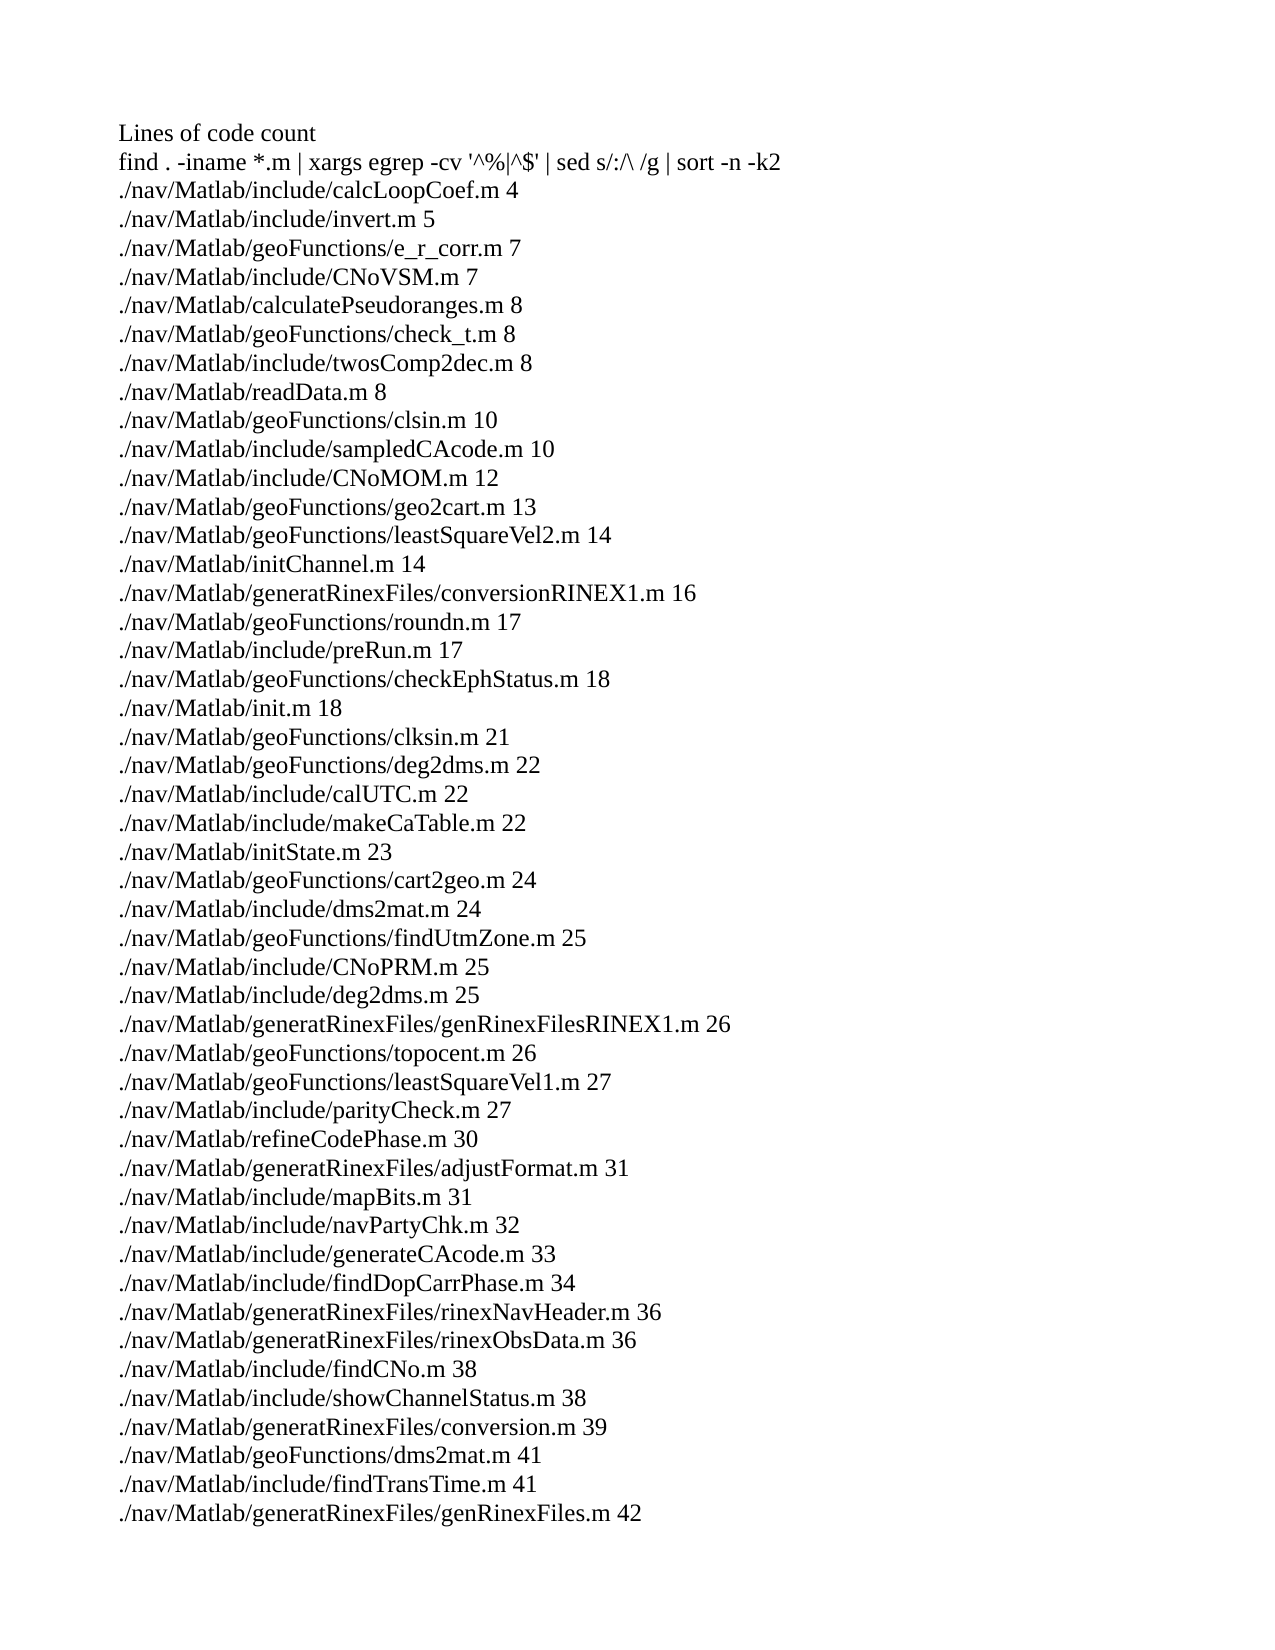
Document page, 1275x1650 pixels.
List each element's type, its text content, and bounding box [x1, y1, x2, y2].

text ./nav/Matlab/geoFunctions/clsin.m 10 [118, 406, 1157, 434]
text ./nav/Matlab/generatRinexFiles/adjustFormat.m 31 [118, 1153, 1157, 1182]
text ./nav/Matlab/include/preRun.m 17 [118, 636, 1157, 664]
text ./nav/Matlab/readData.m 8 [118, 377, 1157, 406]
text ./nav/Matlab/geoFunctions/findUtmZone.m 25 [118, 923, 1157, 952]
text ./nav/Matlab/geoFunctions/cart2geo.m 24 [118, 866, 1157, 894]
text ./nav/Matlab/generatRinexFiles/rinexNavHeader.m 36 [118, 1297, 1157, 1326]
text ./nav/Matlab/include/findTransTime.m 41 [118, 1469, 1157, 1498]
text ./nav/Matlab/geoFunctions/leastSquareVel1.m 27 [118, 1067, 1157, 1096]
text ./nav/Matlab/geoFunctions/e_r_corr.m 7 [118, 233, 1157, 262]
text ./nav/Matlab/init.m 18 [118, 693, 1157, 722]
text ./nav/Matlab/include/twosComp2dec.m 8 [118, 348, 1157, 377]
text ./nav/Matlab/initState.m 23 [118, 837, 1157, 866]
text ./nav/Matlab/include/showChannelStatus.m 38 [118, 1383, 1157, 1412]
text ./nav/Matlab/include/navPartyChk.m 32 [118, 1211, 1157, 1239]
text ./nav/Matlab/generatRinexFiles/conversion.m 39 [118, 1412, 1157, 1441]
text Lines of code count [118, 118, 1157, 147]
text ./nav/Matlab/include/findCNo.m 38 [118, 1354, 1157, 1383]
text ./nav/Matlab/geoFunctions/deg2dms.m 22 [118, 751, 1157, 779]
text ./nav/Matlab/geoFunctions/checkEphStatus.m 18 [118, 664, 1157, 693]
text ./nav/Matlab/geoFunctions/leastSquareVel2.m 14 [118, 521, 1157, 549]
text ./nav/Matlab/include/mapBits.m 31 [118, 1182, 1157, 1211]
text ./nav/Matlab/include/generateCAcode.m 33 [118, 1239, 1157, 1268]
text ./nav/Matlab/include/calUTC.m 22 [118, 779, 1157, 808]
text find . -iname *.m | xargs egrep -cv '^%|^$' | sed s/:/\ /g | sort -n -k2 [118, 147, 1157, 176]
text ./nav/Matlab/geoFunctions/dms2mat.m 41 [118, 1441, 1157, 1469]
text ./nav/Matlab/include/invert.m 5 [118, 204, 1157, 233]
text ./nav/Matlab/calculatePseudoranges.m 8 [118, 291, 1157, 319]
text ./nav/Matlab/include/makeCaTable.m 22 [118, 808, 1157, 837]
text ./nav/Matlab/geoFunctions/roundn.m 17 [118, 607, 1157, 636]
text ./nav/Matlab/geoFunctions/clksin.m 21 [118, 722, 1157, 751]
text ./nav/Matlab/include/sampledCAcode.m 10 [118, 434, 1157, 463]
text ./nav/Matlab/generatRinexFiles/rinexObsData.m 36 [118, 1326, 1157, 1354]
text ./nav/Matlab/geoFunctions/topocent.m 26 [118, 1038, 1157, 1067]
text ./nav/Matlab/generatRinexFiles/genRinexFiles.m 42 [118, 1498, 1157, 1527]
text ./nav/Matlab/initChannel.m 14 [118, 549, 1157, 578]
text ./nav/Matlab/include/findDopCarrPhase.m 34 [118, 1268, 1157, 1297]
text ./nav/Matlab/include/deg2dms.m 25 [118, 981, 1157, 1009]
text ./nav/Matlab/refineCodePhase.m 30 [118, 1124, 1157, 1153]
text ./nav/Matlab/include/CNoPRM.m 25 [118, 952, 1157, 981]
text ./nav/Matlab/include/CNoVSM.m 7 [118, 262, 1157, 291]
text ./nav/Matlab/include/dms2mat.m 24 [118, 894, 1157, 923]
text ./nav/Matlab/include/parityCheck.m 27 [118, 1096, 1157, 1124]
text ./nav/Matlab/generatRinexFiles/conversionRINEX1.m 16 [118, 578, 1157, 607]
text ./nav/Matlab/include/calcLoopCoef.m 4 [118, 176, 1157, 204]
text ./nav/Matlab/geoFunctions/check_t.m 8 [118, 319, 1157, 348]
text ./nav/Matlab/include/CNoMOM.m 12 [118, 463, 1157, 492]
text ./nav/Matlab/geoFunctions/geo2cart.m 13 [118, 492, 1157, 521]
text ./nav/Matlab/generatRinexFiles/genRinexFilesRINEX1.m 26 [118, 1009, 1157, 1038]
